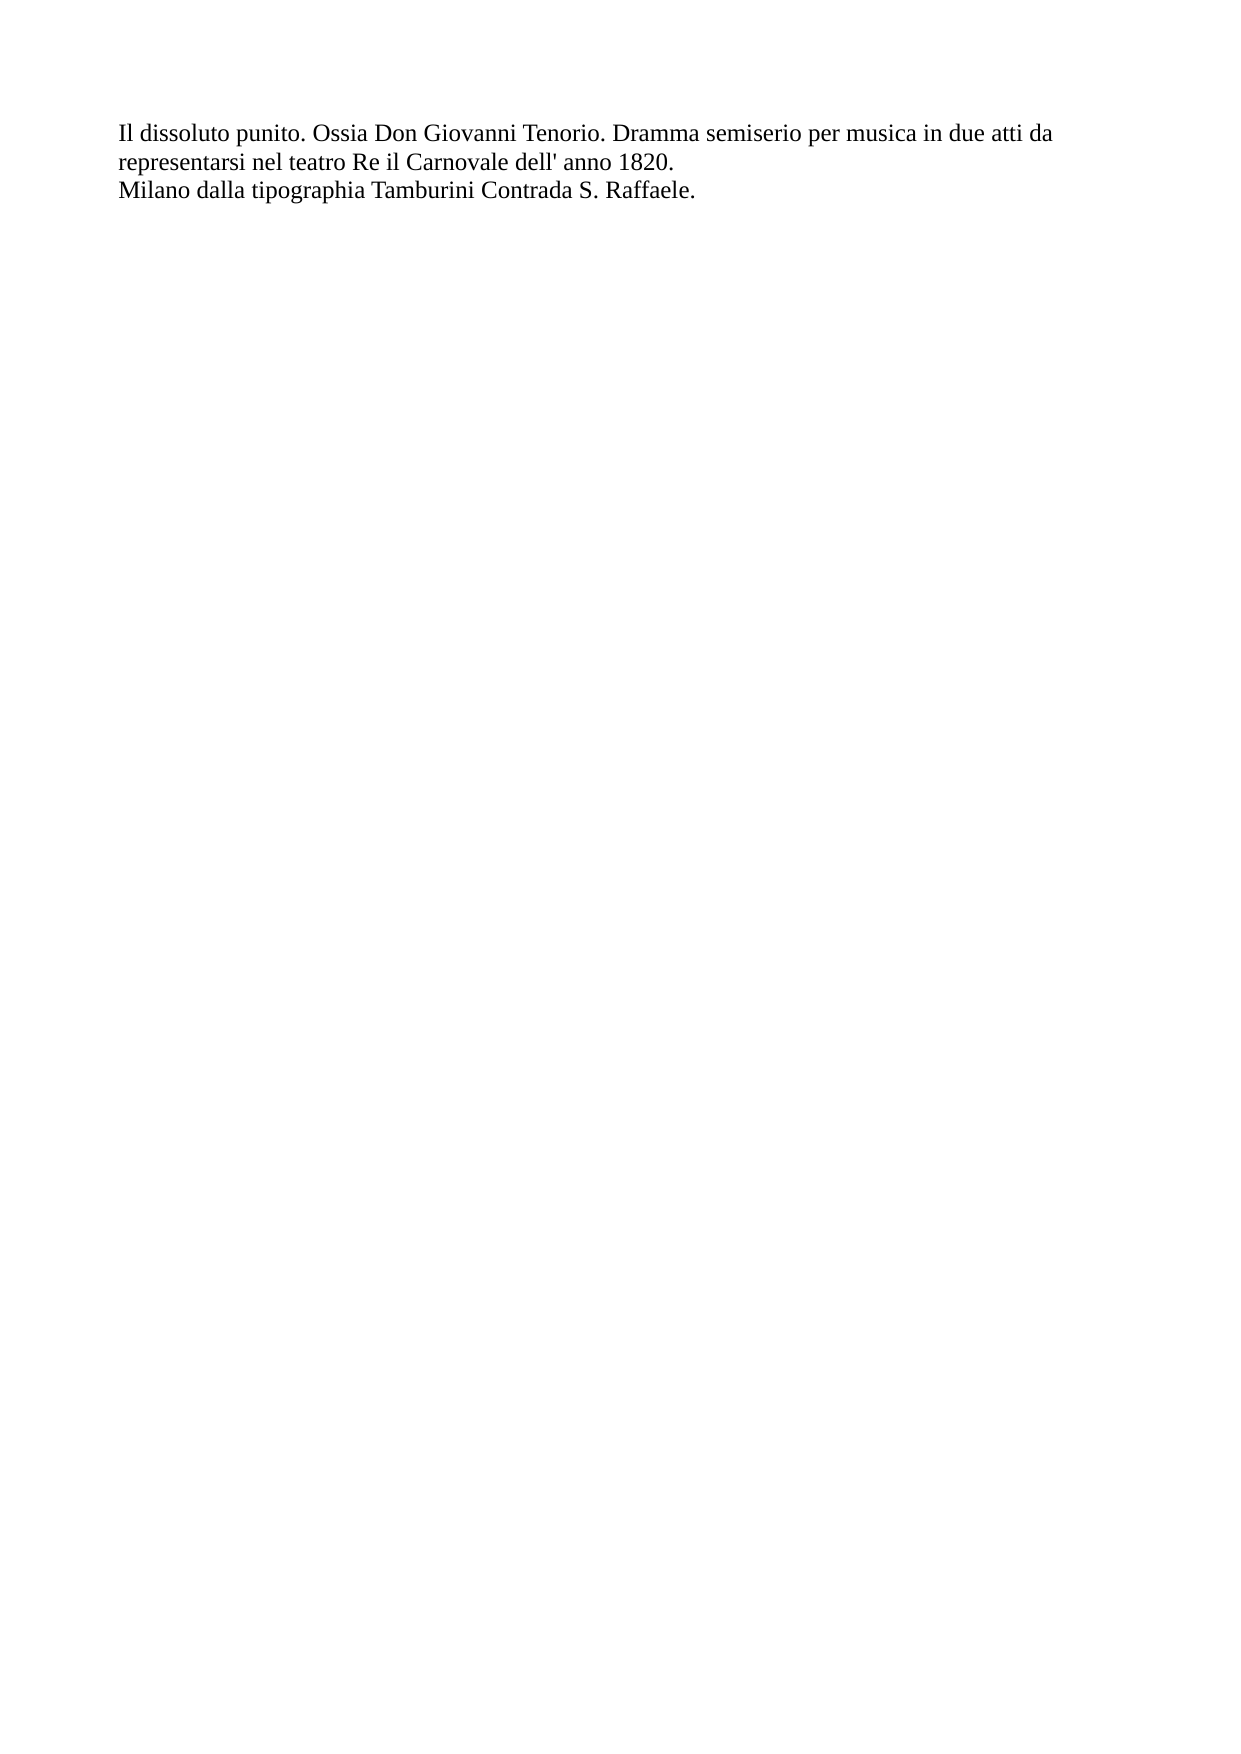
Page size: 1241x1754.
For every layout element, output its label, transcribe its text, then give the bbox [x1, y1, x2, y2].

text Il dissoluto punito. Ossia Don Giovanni Tenorio. Dramma semiserio per musica in due atti da representarsi nel teatro Re il Carnovale dell' anno 1820. [118, 118, 1122, 176]
text Milano dalla tipographia Tamburini Contrada S. Raffaele. [118, 176, 1122, 204]
